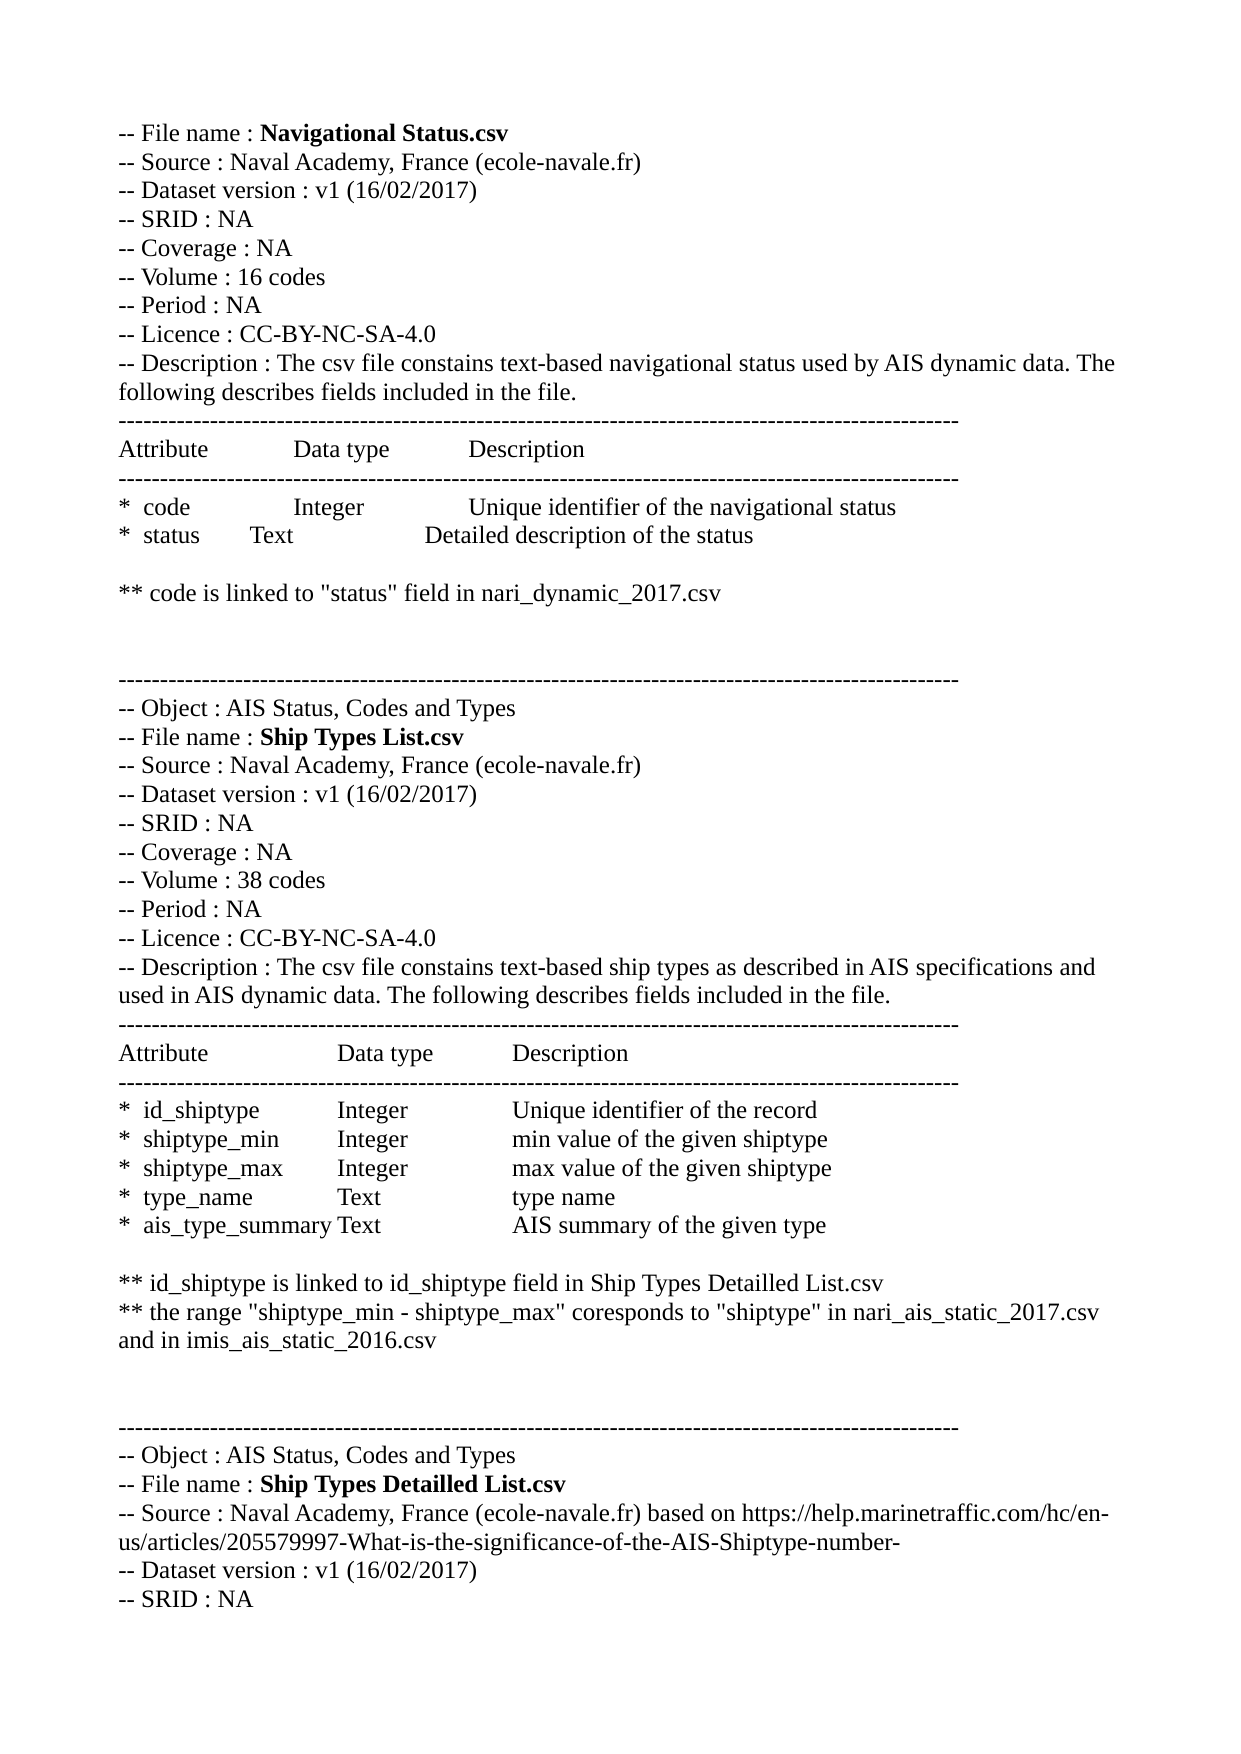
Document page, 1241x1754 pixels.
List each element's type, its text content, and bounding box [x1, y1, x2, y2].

text -- SRID : NA [118, 1584, 1122, 1613]
text -- Licence : CC-BY-NC-SA-4.0 [118, 923, 1122, 952]
text -- File name : Ship Types Detailled List.csv [118, 1469, 1122, 1498]
text * ais_type_summary Text AIS summary of the given type [118, 1211, 1122, 1239]
text -- Licence : CC-BY-NC-SA-4.0 [118, 319, 1122, 348]
text -- Dataset version : v1 (16/02/2017) [118, 779, 1122, 808]
text * id_shiptype Integer Unique identifier of the record [118, 1096, 1122, 1124]
text ----------------------------------------------------------------------------------------------------- [118, 463, 1122, 492]
text -- Volume : 16 codes [118, 262, 1122, 291]
text ----------------------------------------------------------------------------------------------------- [118, 1412, 1122, 1441]
text -- Description : The csv file constains text-based navigational status used by AIS dynamic data. The following describes fields included in the file. [118, 348, 1122, 406]
text -- Coverage : NA [118, 233, 1122, 262]
text ** id_shiptype is linked to id_shiptype field in Ship Types Detailled List.csv [118, 1268, 1122, 1297]
text ** the range "shiptype_min - shiptype_max" coresponds to "shiptype" in nari_ais_static_2017.csv and in imis_ais_static_2016.csv [118, 1297, 1122, 1354]
text -- Description : The csv file constains text-based ship types as described in AIS specifications and used in AIS dynamic data. The following describes fields included in the file. [118, 952, 1122, 1009]
text * code Integer Unique identifier of the navigational status [118, 492, 1122, 521]
text * shiptype_max Integer max value of the given shiptype [118, 1153, 1122, 1182]
text * type_name Text type name [118, 1182, 1122, 1211]
text * status Text Detailed description of the status [118, 521, 1122, 549]
text -- Object : AIS Status, Codes and Types [118, 1441, 1122, 1469]
text ----------------------------------------------------------------------------------------------------- [118, 664, 1122, 693]
text -- Dataset version : v1 (16/02/2017) [118, 1556, 1122, 1584]
text -- Period : NA [118, 894, 1122, 923]
text -- SRID : NA [118, 808, 1122, 837]
text -- Source : Naval Academy, France (ecole-navale.fr) [118, 147, 1122, 176]
text -- Coverage : NA [118, 837, 1122, 866]
text Attribute Data type Description [118, 1038, 1122, 1067]
text ----------------------------------------------------------------------------------------------------- [118, 1009, 1122, 1038]
text -- Source : Naval Academy, France (ecole-navale.fr) [118, 751, 1122, 779]
text -- Source : Naval Academy, France (ecole-navale.fr) based on https://help.marinetraffic.com/hc/en-us/articles/205579997-What-is-the-significance-of-the-AIS-Shiptype-number- [118, 1498, 1122, 1556]
text * shiptype_min Integer min value of the given shiptype [118, 1124, 1122, 1153]
text -- SRID : NA [118, 204, 1122, 233]
text ----------------------------------------------------------------------------------------------------- [118, 406, 1122, 434]
text -- Period : NA [118, 291, 1122, 319]
text -- File name : Navigational Status.csv [118, 118, 1122, 147]
text Attribute Data type Description [118, 434, 1122, 463]
text -- Volume : 38 codes [118, 866, 1122, 894]
text ----------------------------------------------------------------------------------------------------- [118, 1067, 1122, 1096]
text -- File name : Ship Types List.csv [118, 722, 1122, 751]
text -- Dataset version : v1 (16/02/2017) [118, 176, 1122, 204]
text -- Object : AIS Status, Codes and Types [118, 693, 1122, 722]
text ** code is linked to "status" field in nari_dynamic_2017.csv [118, 578, 1122, 607]
